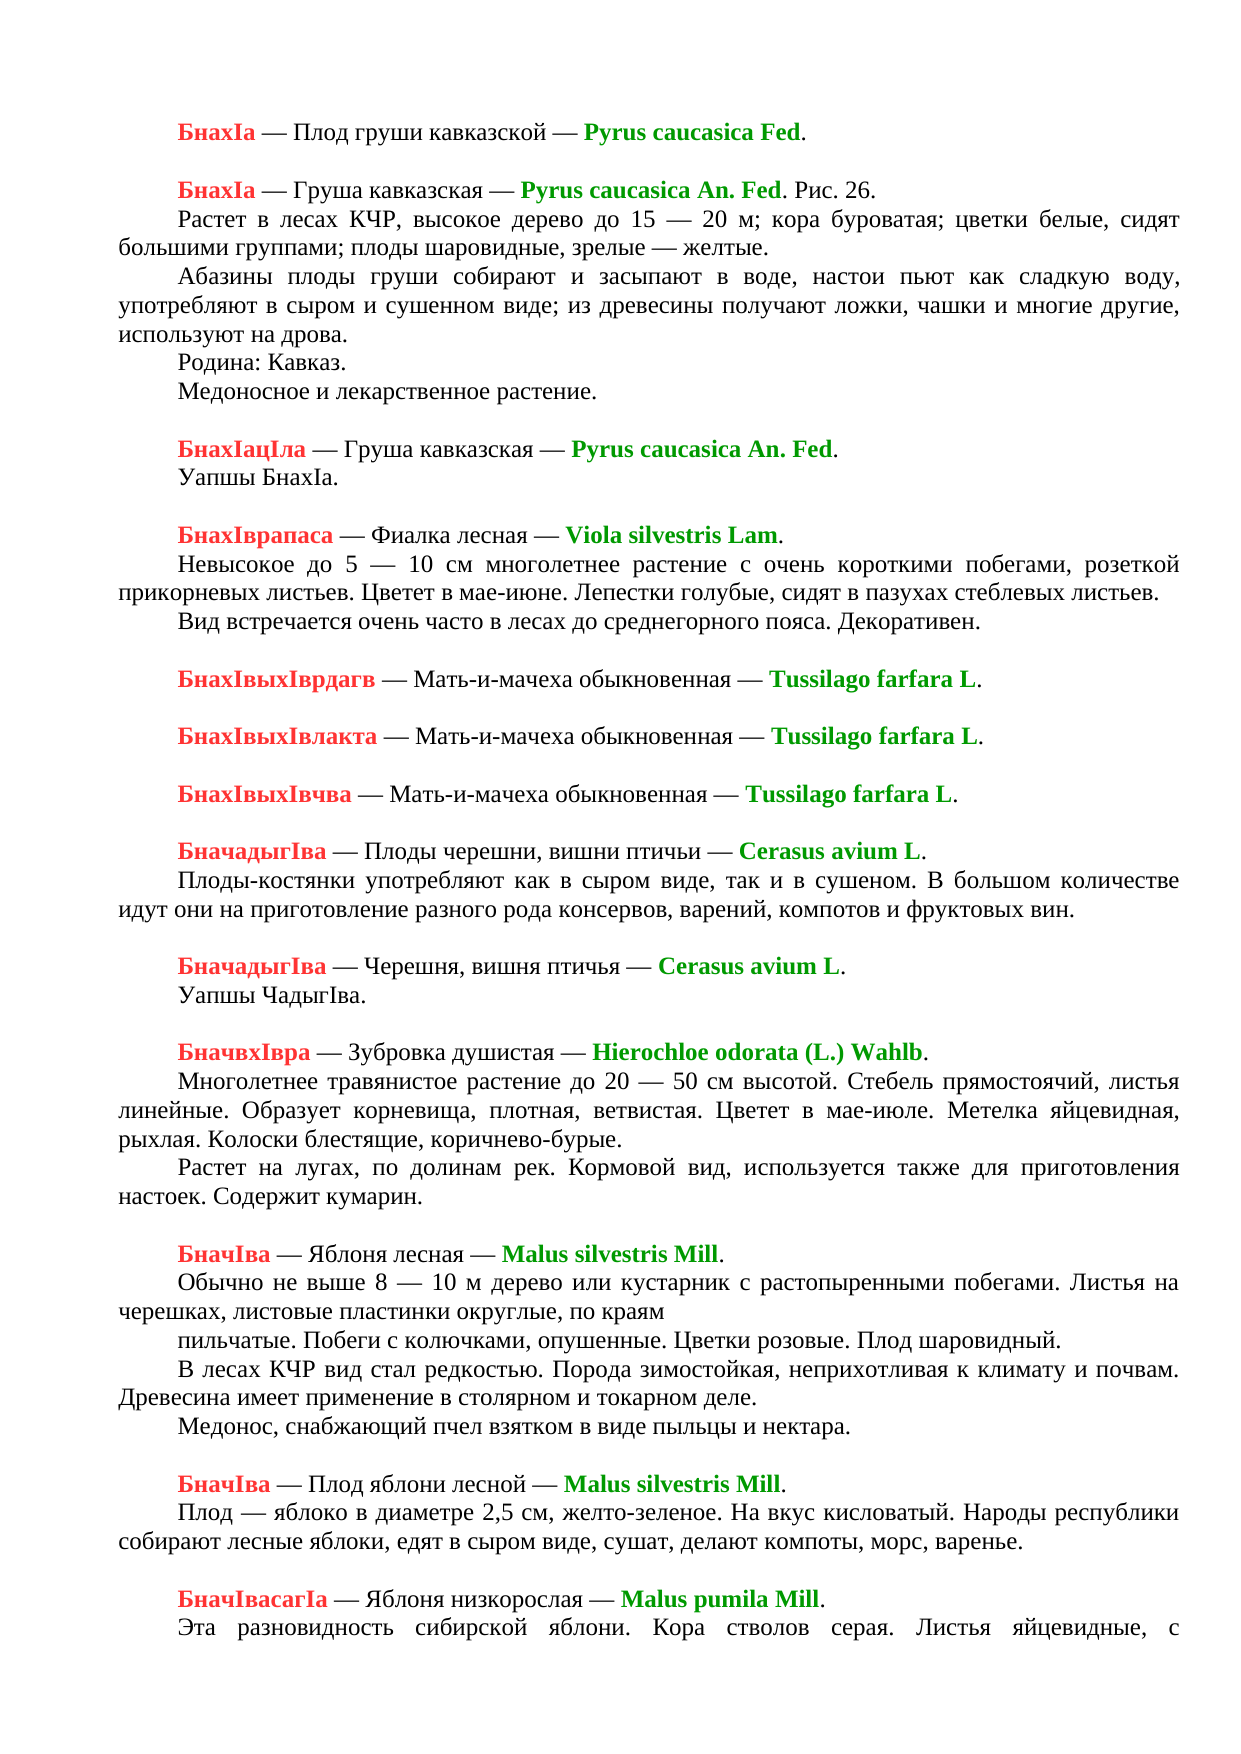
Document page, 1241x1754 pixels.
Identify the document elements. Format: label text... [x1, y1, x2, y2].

text Абазины плоды груши собирают и засыпают в воде, настои пьют как сладкую воду, употребляют в сыром и сушенном виде; из древесины получают ложки, чашки и многие другие, используют на дрова. [118, 261, 1181, 347]
text БнахIа — Плод груши кавказской — Pyrus caucasica Fed. [118, 117, 1181, 146]
text Многолетнее травянистое растение до 20 — 50 см высотой. Стебель прямостоячий, листья линейные. Образует корневища, плотная, ветвистая. Цветет в мае-июле. Метелка яйцевидная, рыхлая. Колоски блестящие, коричнево-бурые. [118, 1066, 1181, 1152]
text БначIва — Плод яблони лесной — Malus silvestris Mill. [118, 1469, 1181, 1497]
text БначадыгIва — Черешня, вишня птичья — Cerasus avium L. [118, 951, 1181, 980]
text В лесах КЧР вид стал редкостью. Порода зимостойкая, неприхотливая к климату и почвам. Древесина имеет применение в столярном и токарном деле. [118, 1354, 1181, 1411]
text БнахIвыхIврдагв — Мать-и-мачеха обыкновенная — Tussilago farfara L. [118, 664, 1181, 692]
text Уапшы ЧадыгIва. [118, 980, 1181, 1009]
text Родина: Кавказ. [118, 347, 1181, 376]
text БнахIвыхIвчва — Мать-и-мачеха обыкновенная — Tussilago farfara L. [118, 779, 1181, 807]
text БначIва — Яблоня лесная — Malus silvestris Mill. [118, 1239, 1181, 1267]
text БнахIа — Груша кавказская — Pyrus caucasica An. Fed. Рис. 26. [118, 175, 1181, 204]
text БнахIацIла — Груша кавказская — Pyrus caucasica An. Fed. [118, 434, 1181, 462]
text Невысокое до 5 — 10 см многолетнее растение с очень короткими побегами, розеткой прикорневых листьев. Цветет в мае-июне. Лепестки голубые, сидят в пазухах стеблевых листьев. [118, 549, 1181, 606]
text Эта разновидность сибирской яблони. Кора стволов серая. Листья яйцевидные, с [118, 1612, 1181, 1641]
text Медоносное и лекарственное растение. [118, 376, 1181, 405]
text Уапшы БнахIа. [118, 462, 1181, 491]
text БнахIврапаса — Фиалка лесная — Viola silvestris Lam. [118, 520, 1181, 549]
text Плод — яблоко в диаметре 2,5 см, желто-зеленое. На вкус кисловатый. Народы республики собирают лесные яблоки, едят в сыром виде, сушат, делают компоты, морс, варенье. [118, 1497, 1181, 1555]
text Вид встречается очень часто в лесах до среднегорного пояса. Декоративен. [118, 606, 1181, 635]
text пильчатые. Побеги с колючками, опушенные. Цветки розовые. Плод шаровидный. [118, 1325, 1181, 1354]
text БначвхIвра — Зубровка душистая — Hierochloe odorata (L.) Wahlb. [118, 1037, 1181, 1066]
text Плоды-костянки употребляют как в сыром виде, так и в сушеном. В большом количестве идут они на приготовление разного рода консервов, варений, компотов и фруктовых вин. [118, 865, 1181, 922]
text Обычно не выше 8 — 10 м дерево или кустарник с растопыренными побегами. Листья на черешках, листовые пластинки округлые, по краям [118, 1267, 1181, 1325]
text Растет в лесах КЧР, высокое дерево до 15 — 20 м; кора буроватая; цветки белые, сидят большими группами; плоды шаровидные, зрелые — желтые. [118, 204, 1181, 261]
text БначадыгIва — Плоды черешни, вишни птичьи — Cerasus avium L. [118, 836, 1181, 865]
text Медонос, снабжающий пчел взятком в виде пыльцы и нектара. [118, 1411, 1181, 1440]
text Растет на лугах, по долинам рек. Кормовой вид, используется также для приготовления настоек. Содержит кумарин. [118, 1152, 1181, 1210]
text БнахIвыхIвлакта — Мать-и-мачеха обыкновенная — Tussilago farfara L. [118, 721, 1181, 750]
text БначIвасагIа — Яблоня низкорослая — Malus pumila Mill. [118, 1584, 1181, 1612]
